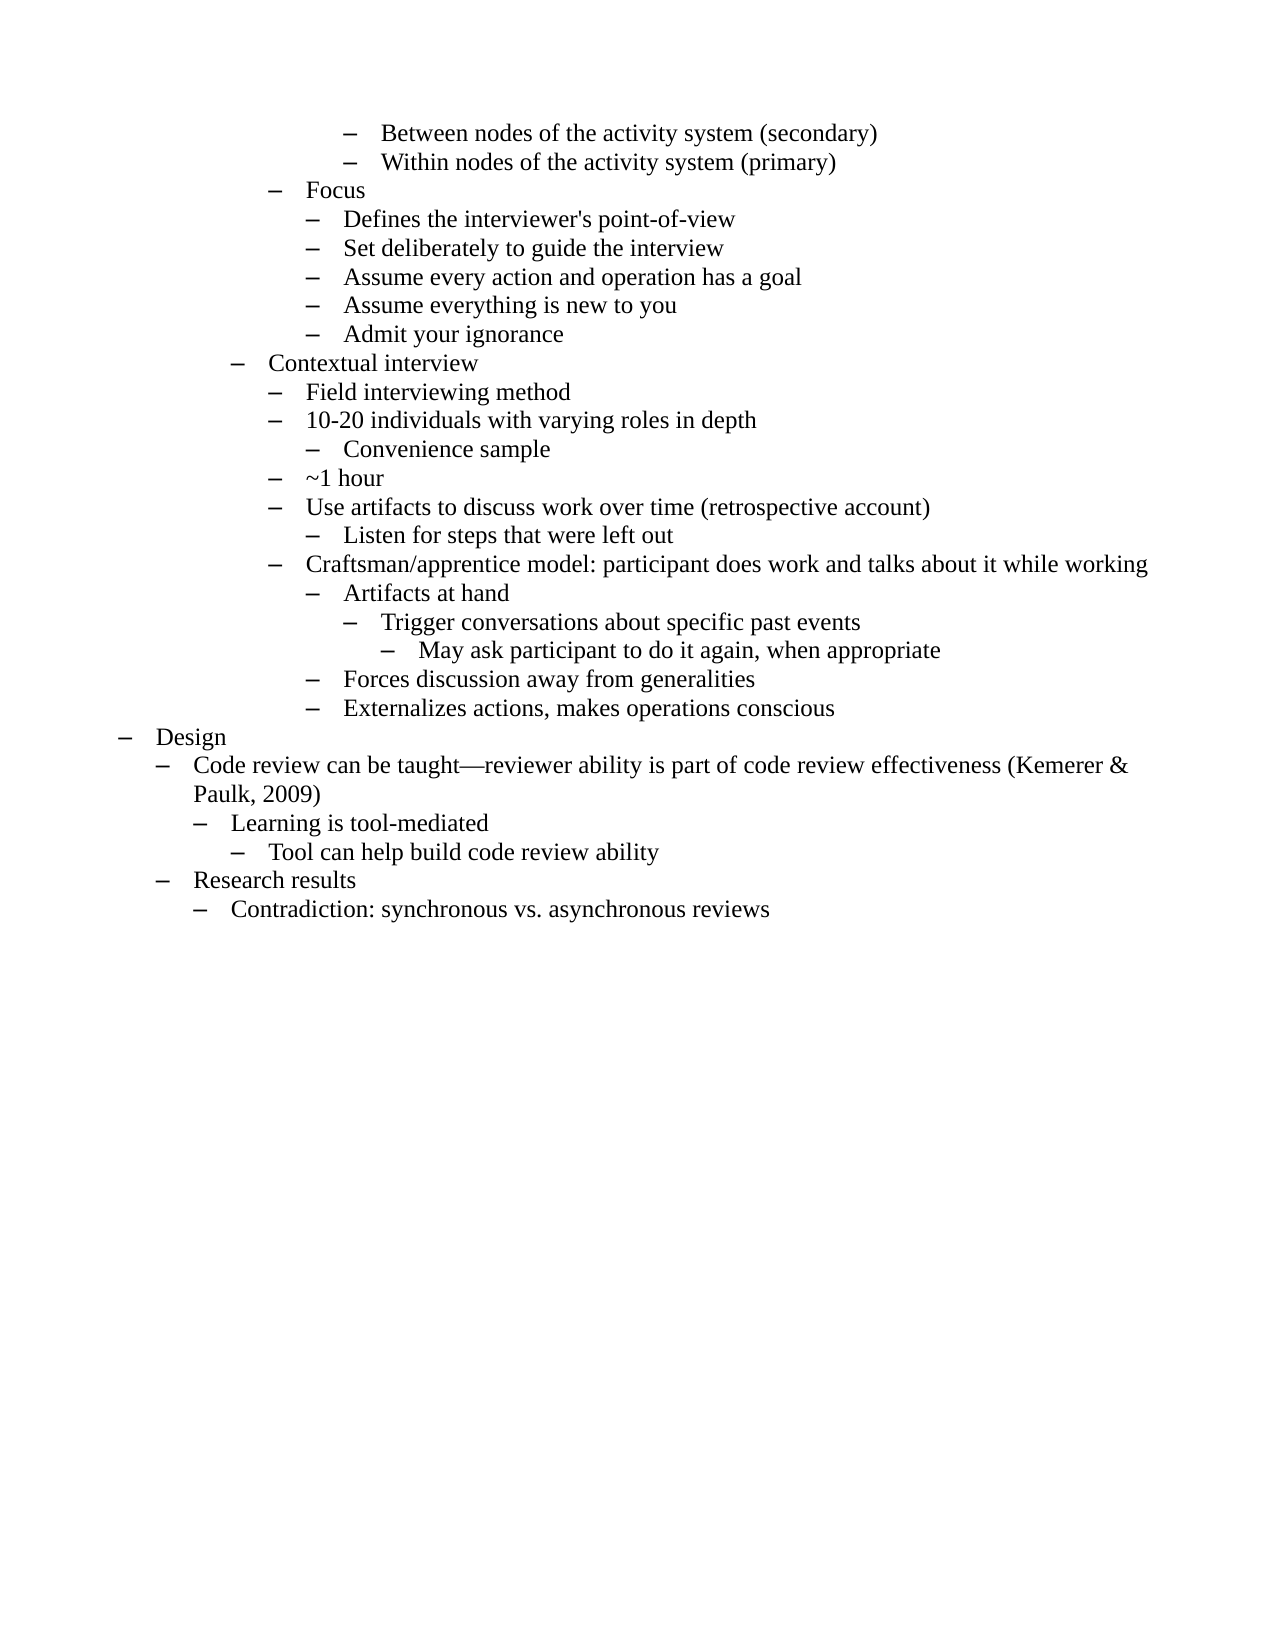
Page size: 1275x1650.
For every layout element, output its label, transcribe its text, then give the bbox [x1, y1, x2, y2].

list Artifacts at hand [306, 578, 1157, 607]
list Field interviewing method [268, 377, 1157, 406]
list Set deliberately to guide the interview [306, 233, 1157, 262]
list Listen for steps that were left out [306, 521, 1157, 549]
list Contextual interview [231, 348, 1157, 377]
list Trigger conversations about specific past events [343, 607, 1157, 636]
list Externalizes actions, makes operations conscious [306, 693, 1157, 722]
list Code review can be taught—reviewer ability is part of code review effectiveness (Kemerer & Paulk, 2009) [156, 751, 1157, 808]
list Between nodes of the activity system (secondary) [343, 118, 1157, 147]
list May ask participant to do it again, when appropriate [381, 636, 1157, 664]
list Assume everything is new to you [306, 291, 1157, 319]
list Craftsman/apprentice model: participant does work and talks about it while working [268, 549, 1157, 578]
list Research results [156, 866, 1157, 894]
list Use artifacts to discuss work over time (retrospective account) [268, 492, 1157, 521]
list Admit your ignorance [306, 319, 1157, 348]
list Within nodes of the activity system (primary) [343, 147, 1157, 176]
list Forces discussion away from generalities [306, 664, 1157, 693]
list Tool can help build code review ability [231, 837, 1157, 866]
list Assume every action and operation has a goal [306, 262, 1157, 291]
list 10-20 individuals with varying roles in depth [268, 406, 1157, 434]
list Contradiction: synchronous vs. asynchronous reviews [193, 894, 1157, 923]
list Defines the interviewer's point-of-view [306, 204, 1157, 233]
list Design [118, 722, 1157, 751]
list Learning is tool-mediated [193, 808, 1157, 837]
list Focus [268, 176, 1157, 204]
list Convenience sample [306, 434, 1157, 463]
list ~1 hour [268, 463, 1157, 492]
